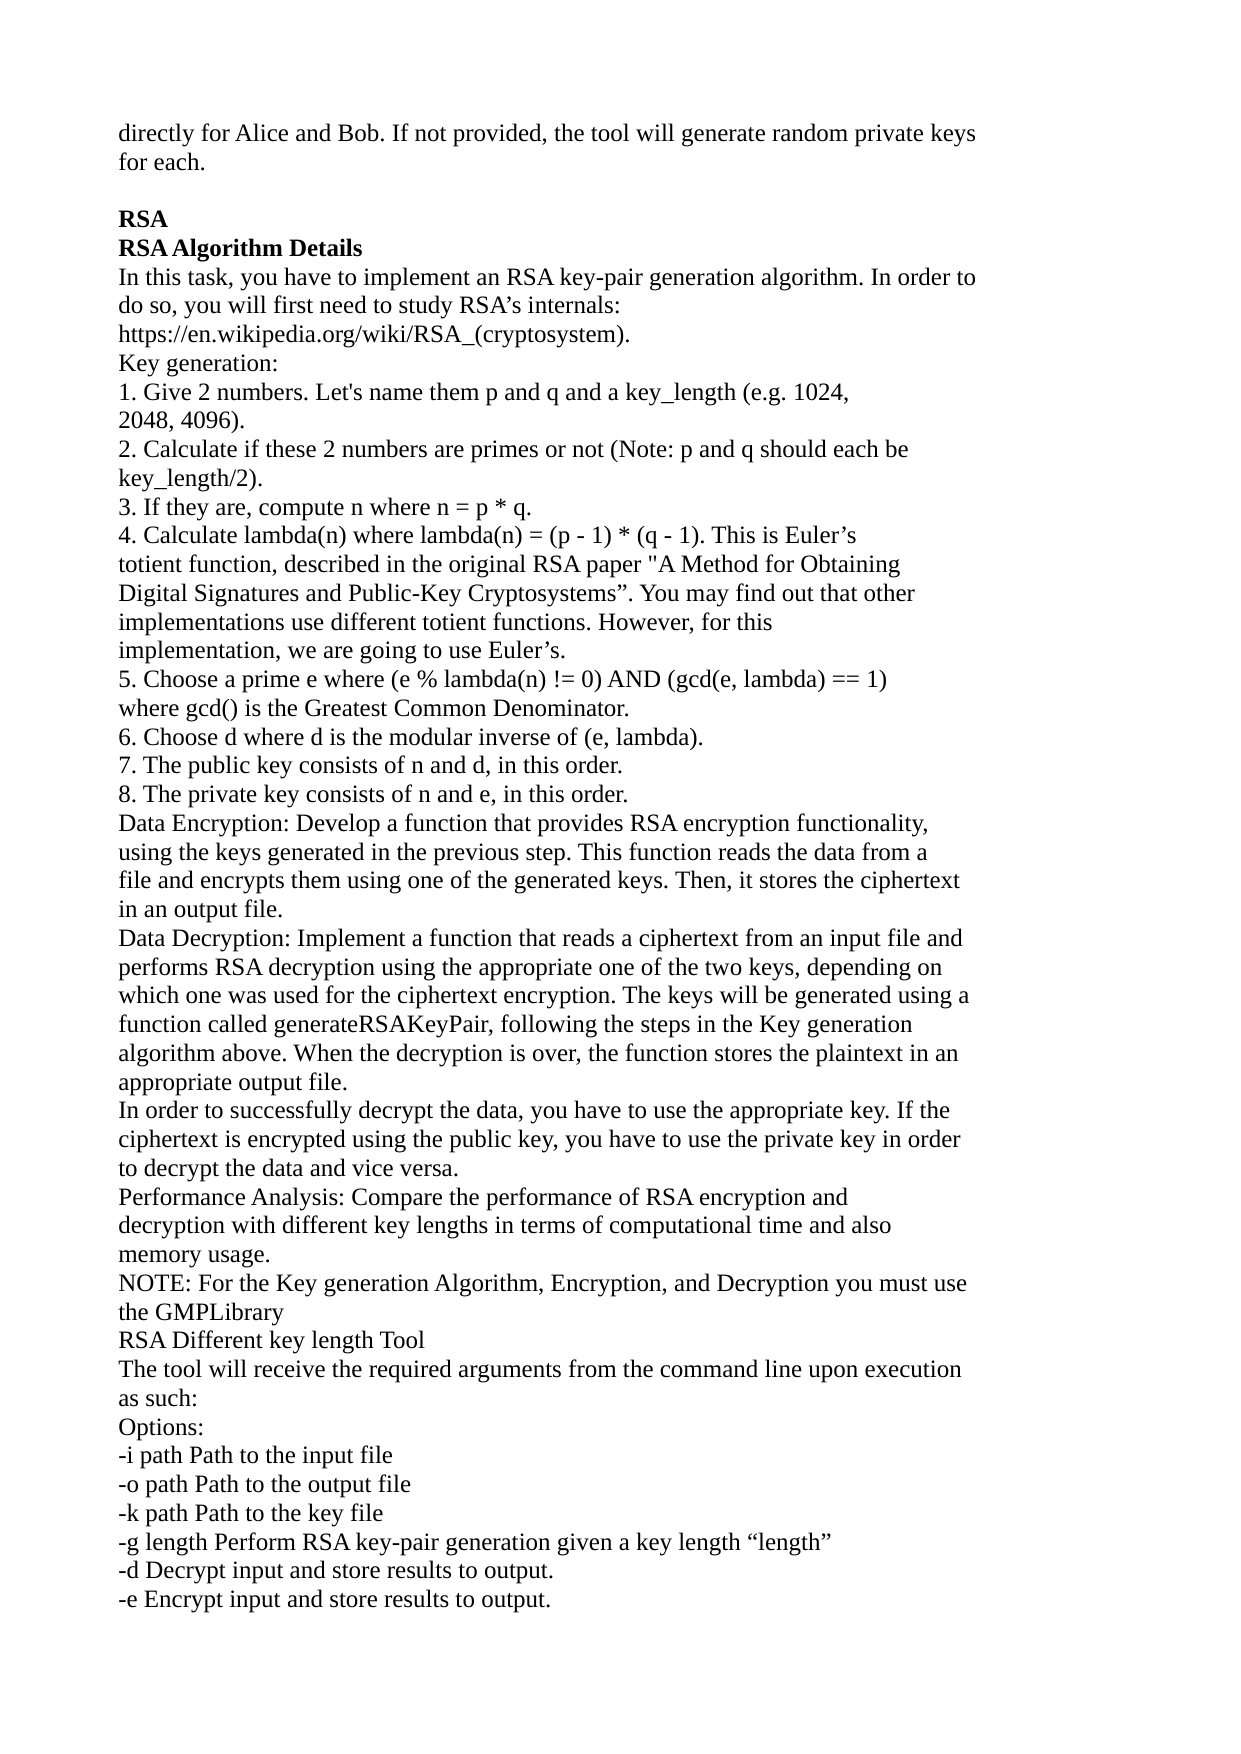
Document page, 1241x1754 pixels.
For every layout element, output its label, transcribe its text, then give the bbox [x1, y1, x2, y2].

text performs RSA decryption using the appropriate one of the two keys, depending on [118, 952, 1122, 981]
text totient function, described in the original RSA paper "A Method for Obtaining [118, 549, 1122, 578]
text implementations use different totient functions. However, for this [118, 607, 1122, 636]
text appropriate output file. [118, 1067, 1122, 1096]
text 3. If they are, compute n where n = p * q. [118, 492, 1122, 521]
text RSA Different key length Tool [118, 1326, 1122, 1354]
text algorithm above. When the decryption is over, the function stores the plaintext in an [118, 1038, 1122, 1067]
text memory usage. [118, 1239, 1122, 1268]
text where gcd() is the Greatest Common Denominator. [118, 693, 1122, 722]
text Digital Signatures and Public-Key Cryptosystems”. You may find out that other [118, 578, 1122, 607]
text file and encrypts them using one of the generated keys. Then, it stores the ciphertext [118, 866, 1122, 894]
text -d Decrypt input and store results to output. [118, 1556, 1122, 1584]
text using the keys generated in the previous step. This function reads the data from a [118, 837, 1122, 866]
text 4. Calculate lambda(n) where lambda(n) = (p - 1) * (q - 1). This is Euler’s [118, 521, 1122, 549]
text as such: [118, 1383, 1122, 1412]
text 2048, 4096). [118, 406, 1122, 434]
text to decrypt the data and vice versa. [118, 1153, 1122, 1182]
text directly for Alice and Bob. If not provided, the tool will generate random private keys [118, 118, 1122, 147]
text Data Encryption: Develop a function that provides RSA encryption functionality, [118, 808, 1122, 837]
text decryption with different key lengths in terms of computational time and also [118, 1211, 1122, 1239]
text 6. Choose d where d is the modular inverse of (e, lambda). [118, 722, 1122, 751]
text which one was used for the ciphertext encryption. The keys will be generated using a [118, 981, 1122, 1009]
text Data Decryption: Implement a function that reads a ciphertext from an input file and [118, 923, 1122, 952]
text key_length/2). [118, 463, 1122, 492]
text -i path Path to the input file [118, 1441, 1122, 1469]
text -o path Path to the output file [118, 1469, 1122, 1498]
text the GMPLibrary [118, 1297, 1122, 1326]
text In this task, you have to implement an RSA key-pair generation algorithm. In order to [118, 262, 1122, 291]
text ciphertext is encrypted using the public key, you have to use the private key in order [118, 1124, 1122, 1153]
text The tool will receive the required arguments from the command line upon execution [118, 1354, 1122, 1383]
text -g length Perform RSA key-pair generation given a key length “length” [118, 1527, 1122, 1556]
text 2. Calculate if these 2 numbers are primes or not (Note: p and q should each be [118, 434, 1122, 463]
text Performance Analysis: Compare the performance of RSA encryption and [118, 1182, 1122, 1211]
text in an output file. [118, 894, 1122, 923]
text 1. Give 2 numbers. Let's name them p and q and a key_length (e.g. 1024, [118, 377, 1122, 406]
text for each. [118, 147, 1122, 176]
text function called generateRSAKeyPair, following the steps in the Key generation [118, 1009, 1122, 1038]
text implementation, we are going to use Euler’s. [118, 636, 1122, 664]
text https://en.wikipedia.org/wiki/RSA_(cryptosystem). [118, 319, 1122, 348]
text do so, you will first need to study RSA’s internals: [118, 291, 1122, 319]
text RSA Algorithm Details [118, 233, 1122, 262]
text -e Encrypt input and store results to output. [118, 1584, 1122, 1613]
text 8. The private key consists of n and e, in this order. [118, 779, 1122, 808]
text 5. Choose a prime e where (e % lambda(n) != 0) AND (gcd(e, lambda) == 1) [118, 664, 1122, 693]
text RSA [118, 204, 1122, 233]
text 7. The public key consists of n and d, in this order. [118, 751, 1122, 779]
text NOTE: For the Key generation Algorithm, Encryption, and Decryption you must use [118, 1268, 1122, 1297]
text In order to successfully decrypt the data, you have to use the appropriate key. If the [118, 1096, 1122, 1124]
text Key generation: [118, 348, 1122, 377]
text -k path Path to the key file [118, 1498, 1122, 1527]
text Options: [118, 1412, 1122, 1441]
